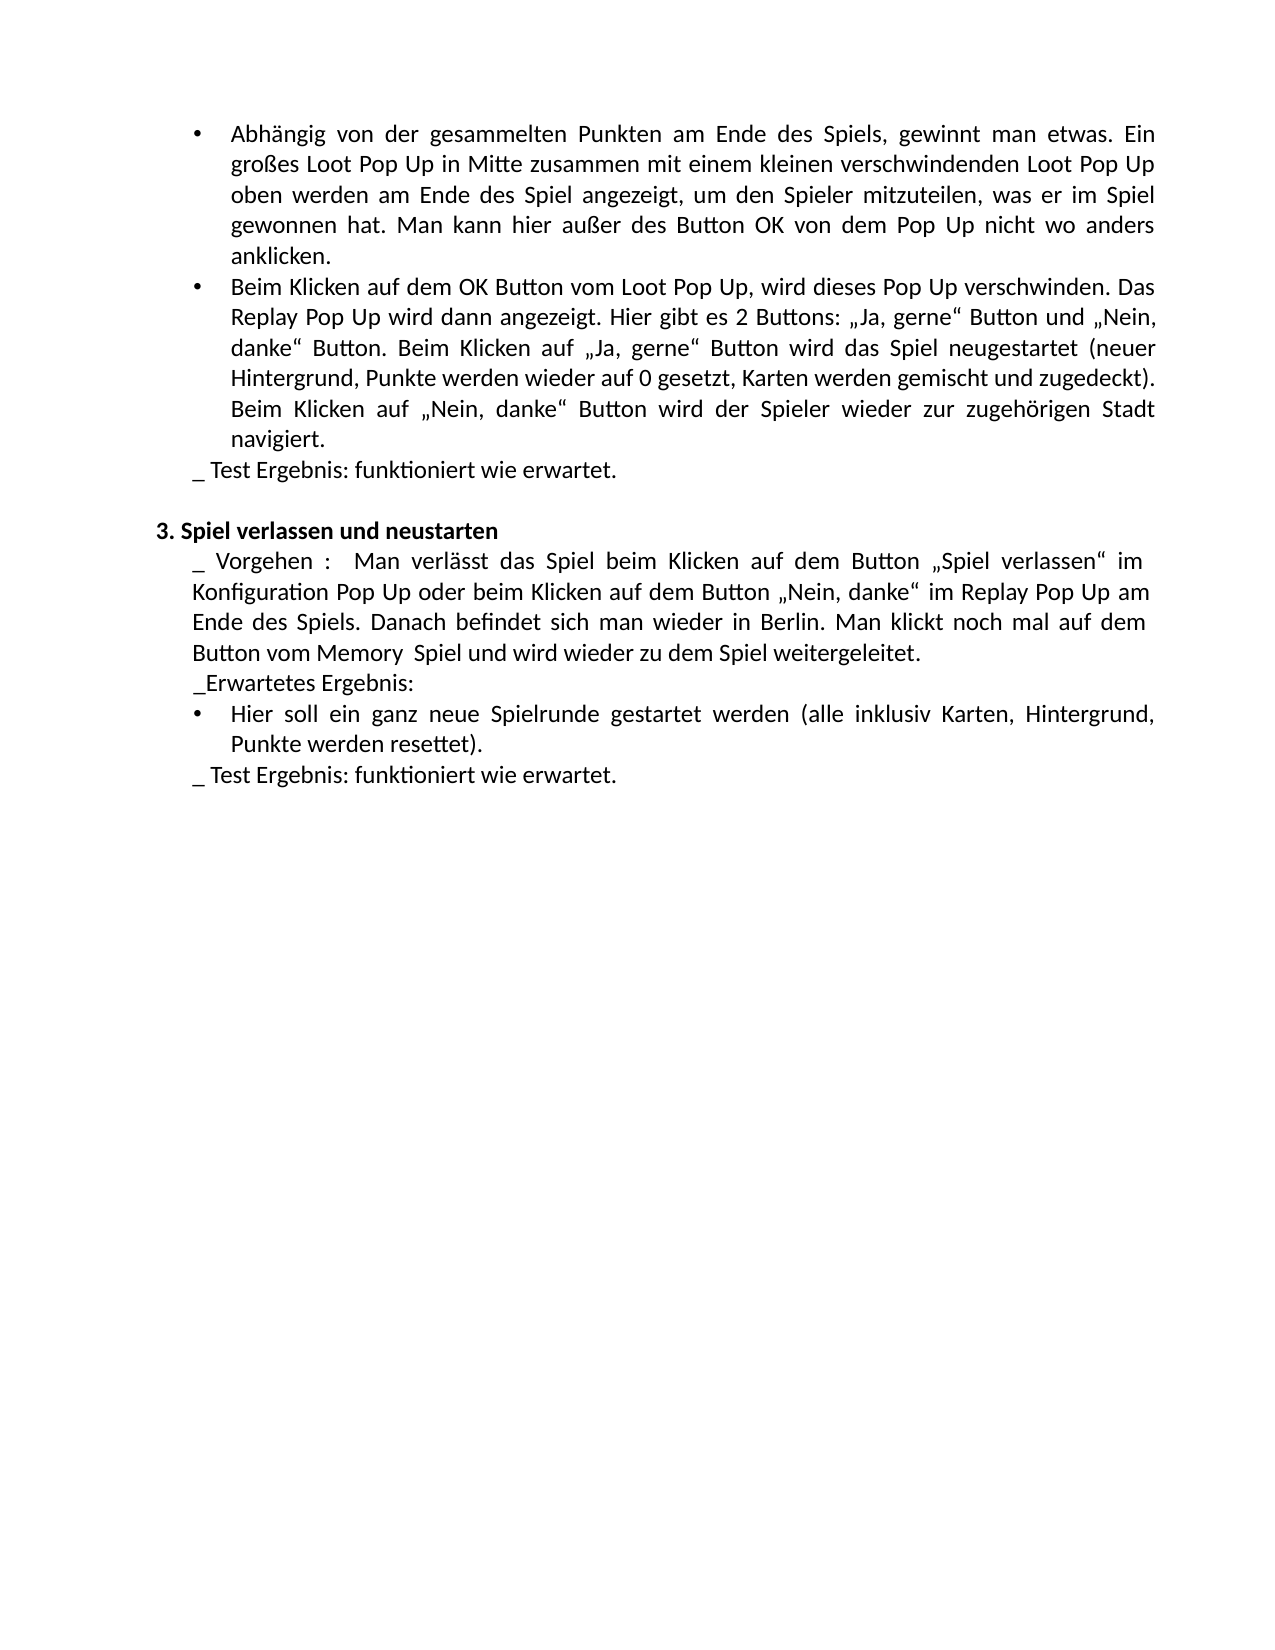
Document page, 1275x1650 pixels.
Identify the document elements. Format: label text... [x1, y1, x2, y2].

list Hier soll ein ganz neue Spielrunde gestartet werden (alle inklusiv Karten, Hintergrund, Punkte werden resettet). [193, 698, 1157, 759]
text 3. Spiel verlassen und neustarten [118, 515, 1157, 545]
text _ Vorgehen : Man verlässt das Spiel beim Klicken auf dem Button „Spiel verlassen“ im Konfiguration Pop Up oder beim Klicken auf dem Button „Nein, danke“ im Replay Pop Up am Ende des Spiels. Danach befindet sich man wieder in Berlin. Man klickt noch mal auf dem Button vom Memory Spiel und wird wieder zu dem Spiel weitergeleitet. [118, 545, 1157, 667]
list _Erwartetes Ergebnis: [156, 667, 1157, 698]
list Beim Klicken auf dem OK Button vom Loot Pop Up, wird dieses Pop Up verschwinden. Das Replay Pop Up wird dann angezeigt. Hier gibt es 2 Buttons: „Ja, gerne“ Button und „Nein, danke“ Button. Beim Klicken auf „Ja, gerne“ Button wird das Spiel neugestartet (neuer Hintergrund, Punkte werden wieder auf 0 gesetzt, Karten werden gemischt und zugedeckt). Beim Klicken auf „Nein, danke“ Button wird der Spieler wieder zur zugehörigen Stadt navigiert. [193, 271, 1157, 454]
list Abhängig von der gesammelten Punkten am Ende des Spiels, gewinnt man etwas. Ein großes Loot Pop Up in Mitte zusammen mit einem kleinen verschwindenden Loot Pop Up oben werden am Ende des Spiel angezeigt, um den Spieler mitzuteilen, was er im Spiel gewonnen hat. Man kann hier außer des Button OK von dem Pop Up nicht wo anders anklicken. [193, 118, 1157, 271]
text _ Test Ergebnis: funktioniert wie erwartet. [118, 759, 1157, 789]
text _ Test Ergebnis: funktioniert wie erwartet. [118, 454, 1157, 484]
